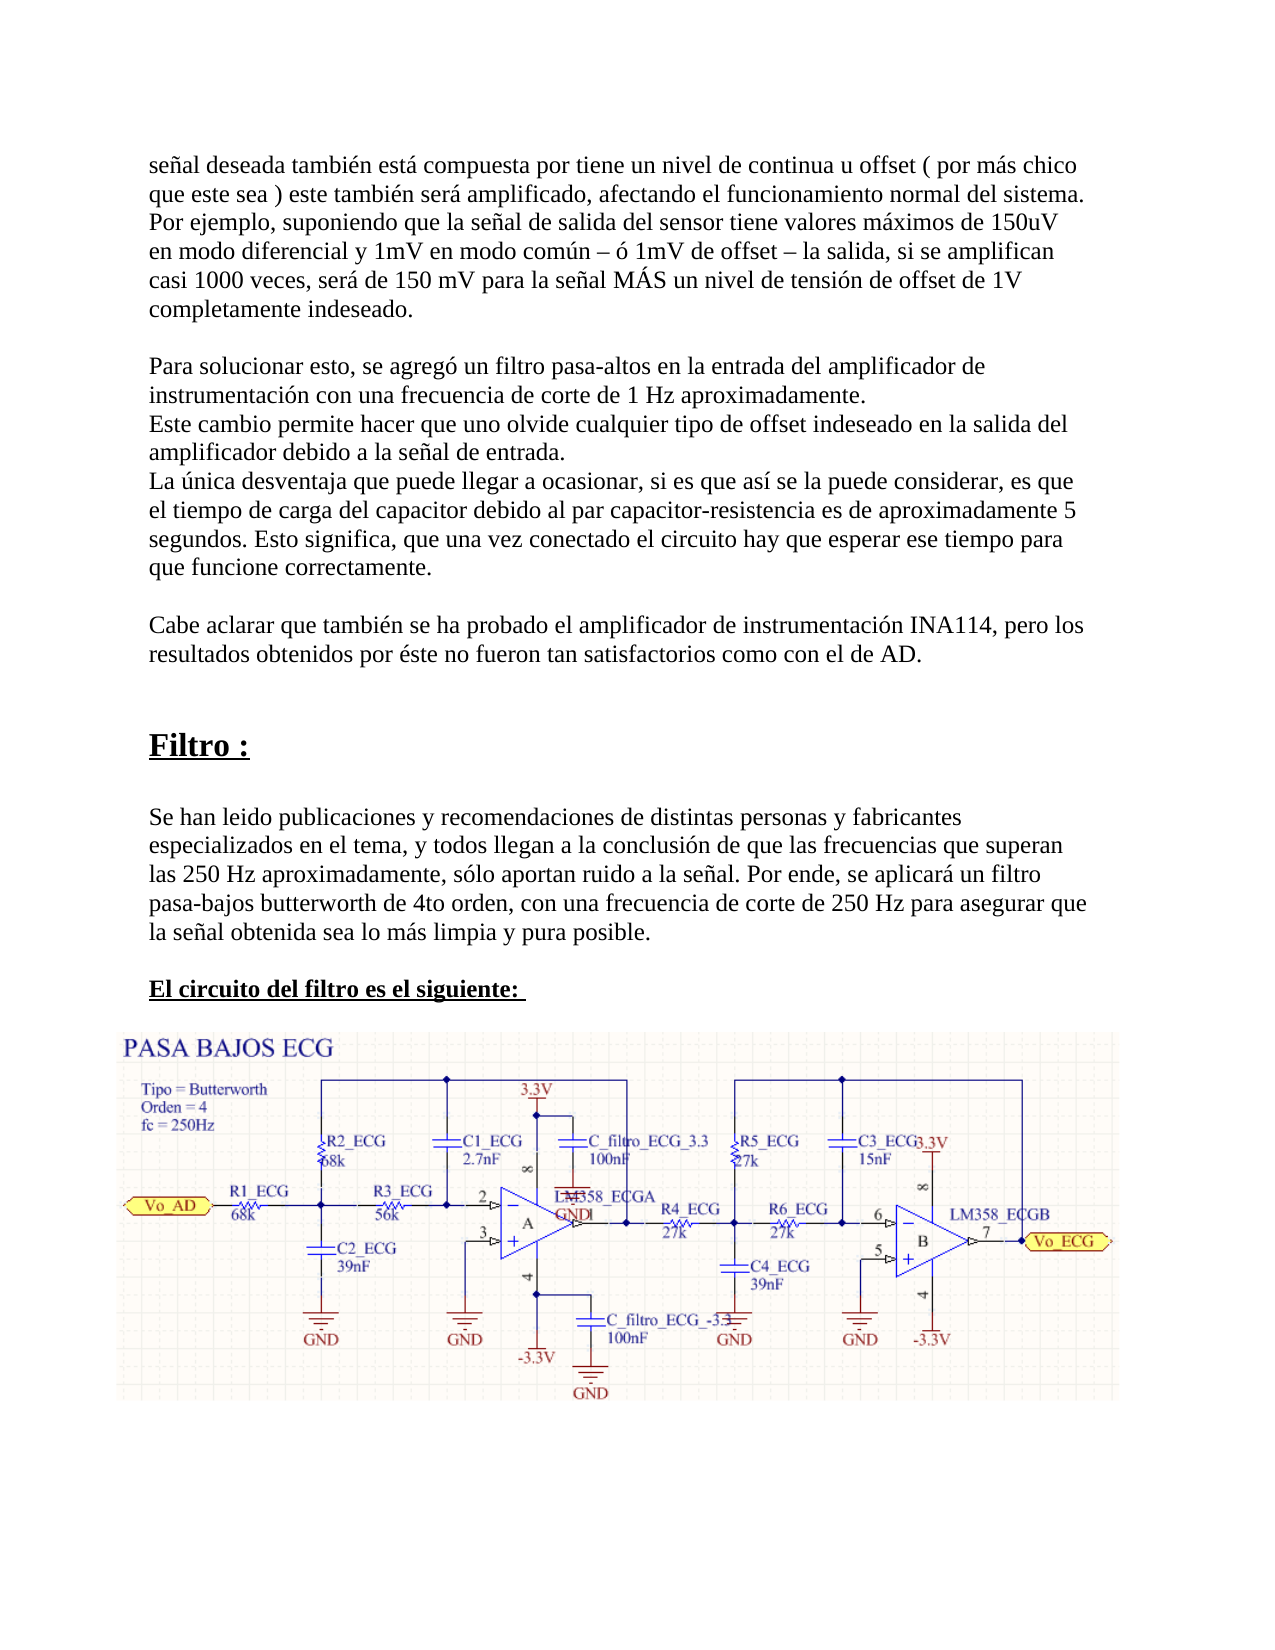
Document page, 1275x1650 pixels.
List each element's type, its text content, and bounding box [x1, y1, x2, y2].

picture [116, 1032, 1119, 1403]
text señal deseada también está compuesta por tiene un nivel de continua u offset ( por más chico que este sea ) este también será amplificado, afectando el funcionamiento normal del sistema. [148, 150, 1087, 207]
text Se han leido publicaciones y recomendaciones de distintas personas y fabricantes especializados en el tema, y todos llegan a la conclusión de que las frecuencias que superan las 250 Hz aproximadamente, sólo aportan ruido a la señal. Por ende, se aplicará un filtro pasa-bajos butterworth de 4to orden, con una frecuencia de corte de 250 Hz para asegurar que la señal obtenida sea lo más limpia y pura posible. [148, 802, 1087, 945]
text Filtro : [148, 725, 1087, 763]
text Por ejemplo, suponiendo que la señal de salida del sensor tiene valores máximos de 150uV en modo diferencial y 1mV en modo común – ó 1mV de offset – la salida, si se amplifican casi 1000 veces, será de 150 mV para la señal MÁS un nivel de tensión de offset de 1V completamente indeseado. [148, 207, 1087, 322]
text La única desventaja que puede llegar a ocasionar, si es que así se la puede considerar, es que el tiempo de carga del capacitor debido al par capacitor-resistencia es de aproximadamente 5 segundos. Esto significa, que una vez conectado el circuito hay que esperar ese tiempo para que funcione correctamente. [148, 466, 1087, 581]
text Cabe aclarar que también se ha probado el amplificador de instrumentación INA114, pero los resultados obtenidos por éste no fueron tan satisfactorios como con el de AD. [148, 610, 1087, 667]
text Para solucionar esto, se agregó un filtro pasa-altos en la entrada del amplificador de instrumentación con una frecuencia de corte de 1 Hz aproximadamente. [148, 351, 1087, 409]
text El circuito del filtro es el siguiente: [148, 974, 1087, 1003]
text Este cambio permite hacer que uno olvide cualquier tipo de offset indeseado en la salida del amplificador debido a la señal de entrada. [148, 409, 1087, 466]
